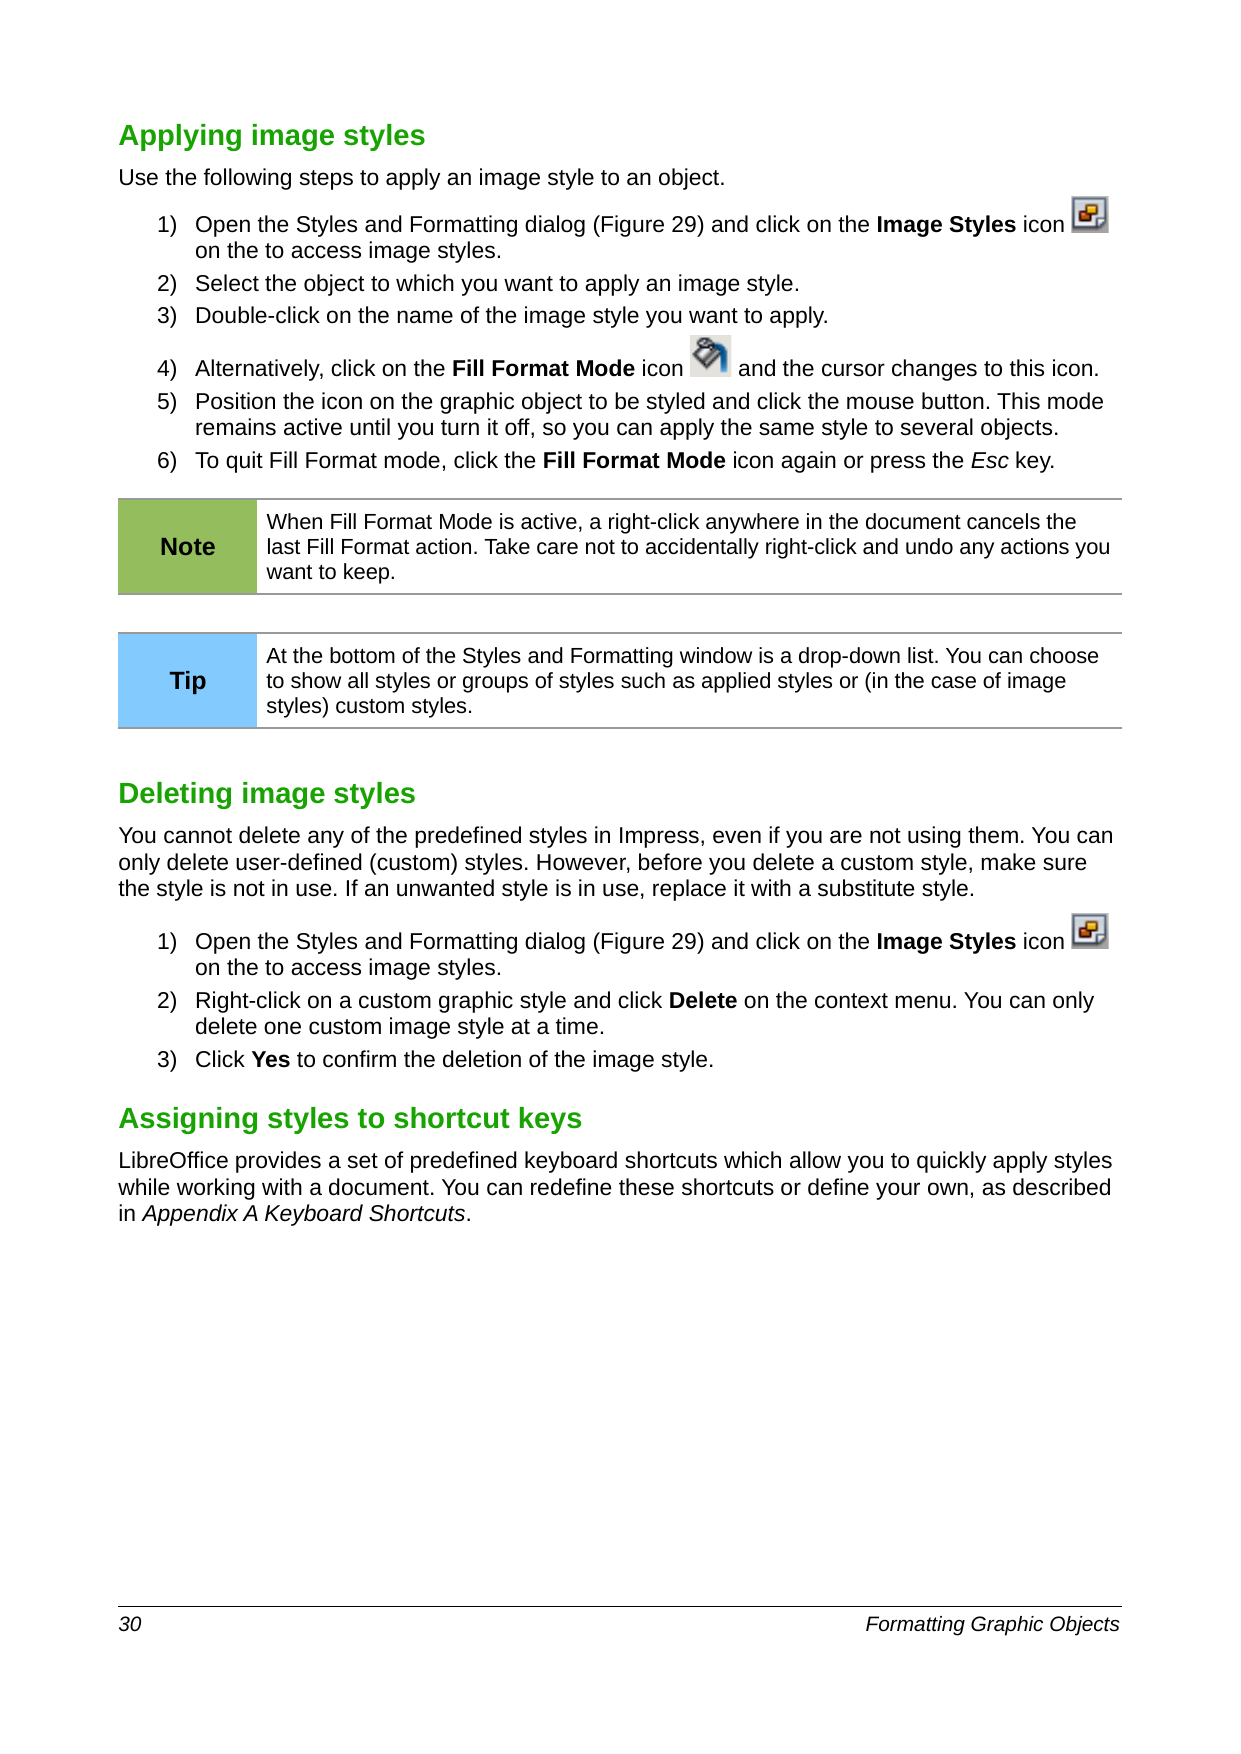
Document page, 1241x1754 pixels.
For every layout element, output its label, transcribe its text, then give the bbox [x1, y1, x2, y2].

picture [689, 335, 732, 377]
table_header Note [118, 500, 257, 593]
text LibreOffice provides a set of predefined keyboard shortcuts which allow you to quickly apply styles while working with a document. You can redefine these shortcuts or define your own, as described in Appendix A Keyboard Shortcuts. [118, 1147, 1122, 1226]
list Open the Styles and Formatting dialog (Figure 29) and click on the Image Styles icon on the to access image styles. [177, 914, 1122, 980]
list Click Yes to confirm the deletion of the image style. [177, 1046, 1122, 1072]
list Right-click on a custom graphic style and click Delete on the context menu. You can only delete one custom image style at a time. [177, 987, 1122, 1039]
list Position the icon on the graphic object to be styled and click the mouse button. This mode remains active until you turn it off, so you can apply the same style to several objects. [177, 388, 1122, 441]
list Select the object to which you want to apply an image style. [177, 270, 1122, 296]
table_header When Fill Format Mode is active, a right-click anywhere in the document cancels the last Fill Format action. Take care not to accidentally right-click and undo any actions you want to keep. [258, 500, 1122, 593]
list Open the Styles and Formatting dialog (Figure 29) and click on the Image Styles icon on the to access image styles. [177, 197, 1122, 263]
list Alternatively, click on the Fill Format Mode icon and the cursor changes to this icon. [177, 335, 1122, 382]
table_header Tip [118, 634, 257, 727]
subtitle Applying image styles [118, 118, 1122, 152]
list To quit Fill Format mode, click the Fill Format Mode icon again or press the Esc key. [177, 447, 1122, 473]
list Use the following steps to apply an image style to an object. [118, 164, 1122, 190]
subtitle Deleting image styles [118, 776, 1122, 810]
list Double-click on the name of the image style you want to apply. [177, 302, 1122, 329]
subtitle Assigning styles to shortcut keys [118, 1101, 1122, 1135]
picture [1071, 196, 1109, 233]
picture [1071, 913, 1109, 949]
table_header At the bottom of the Styles and Formatting window is a drop-down list. You can choose to show all styles or groups of styles such as applied styles or (in the case of image styles) custom styles. [258, 634, 1122, 727]
text You cannot delete any of the predefined styles in Impress, even if you are not using them. You can only delete user-defined (custom) styles. However, before you delete a custom style, make sure the style is not in use. If an unwanted style is in use, replace it with a substitute style. [118, 822, 1122, 901]
